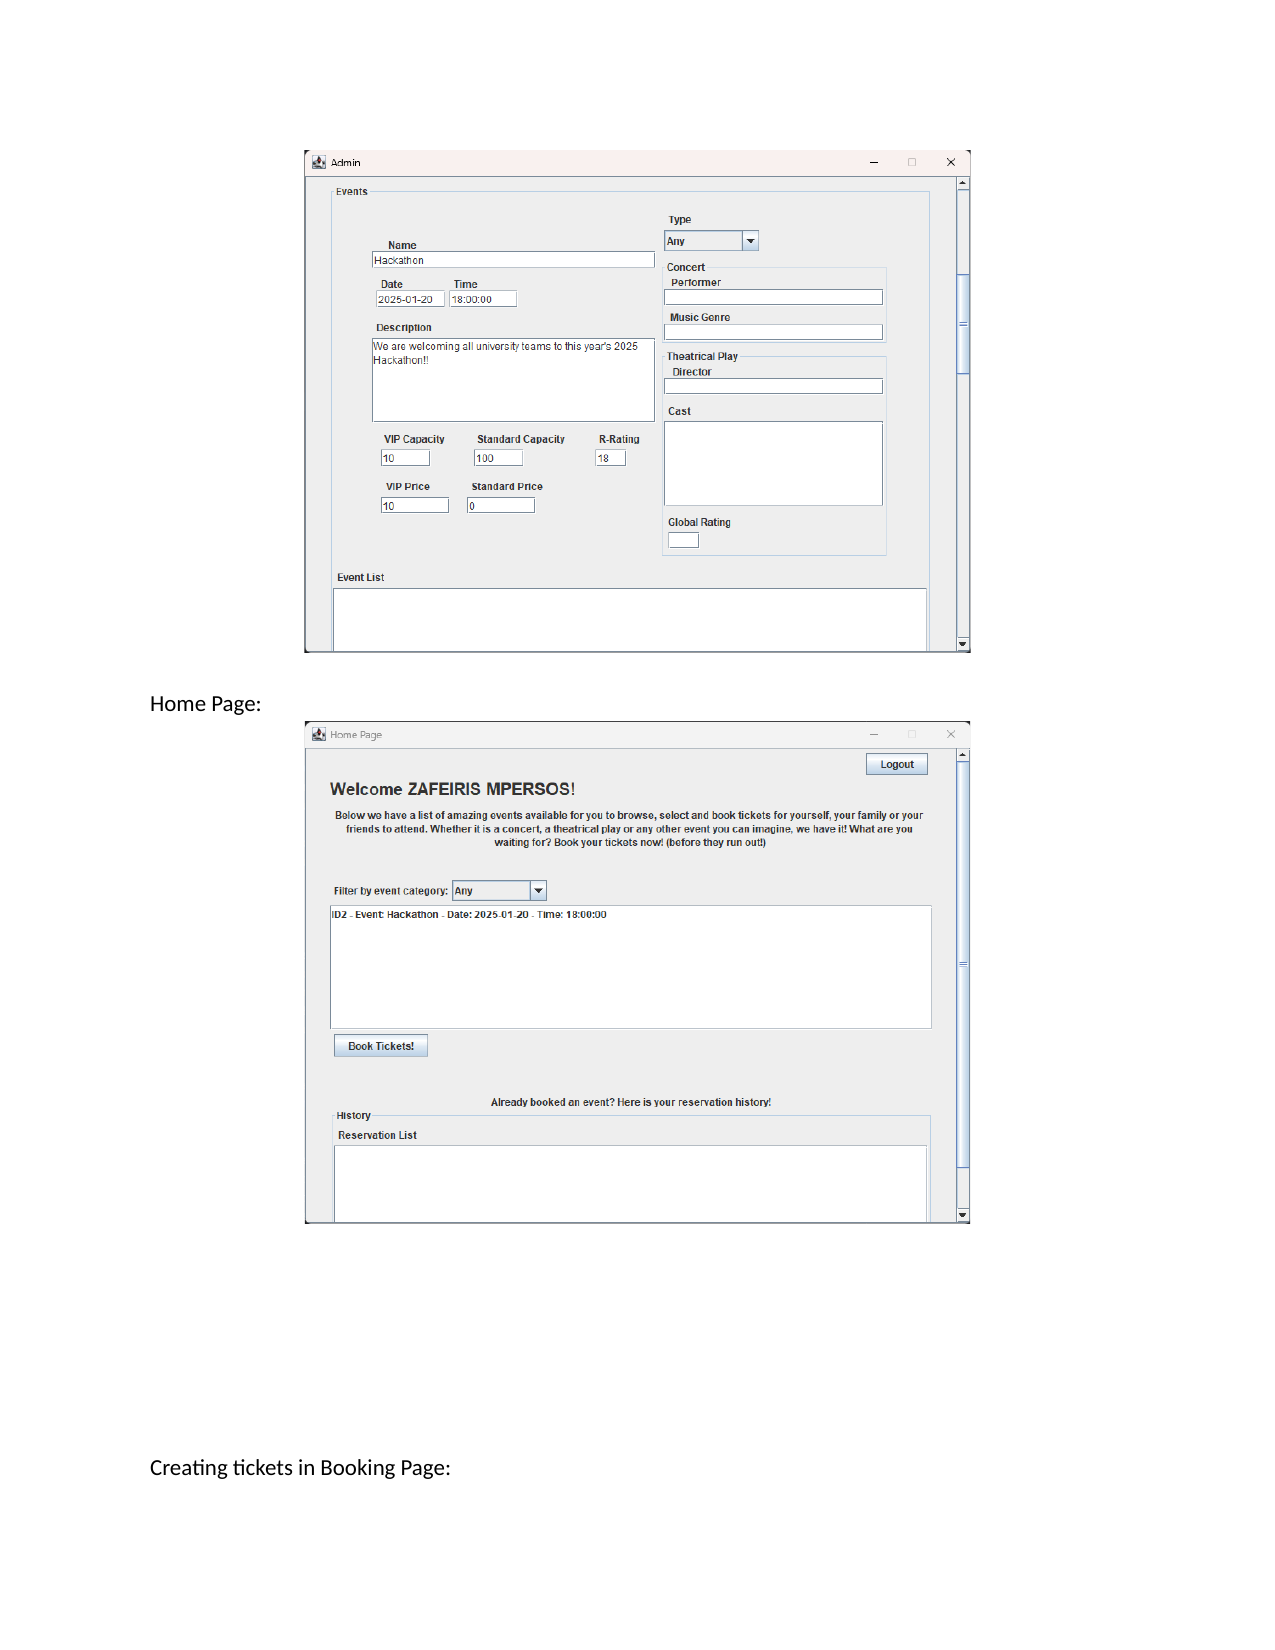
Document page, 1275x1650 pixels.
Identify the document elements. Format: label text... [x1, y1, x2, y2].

text Creating tickets in Booking Page: [150, 1453, 1125, 1481]
text Home Page: [150, 689, 1125, 717]
